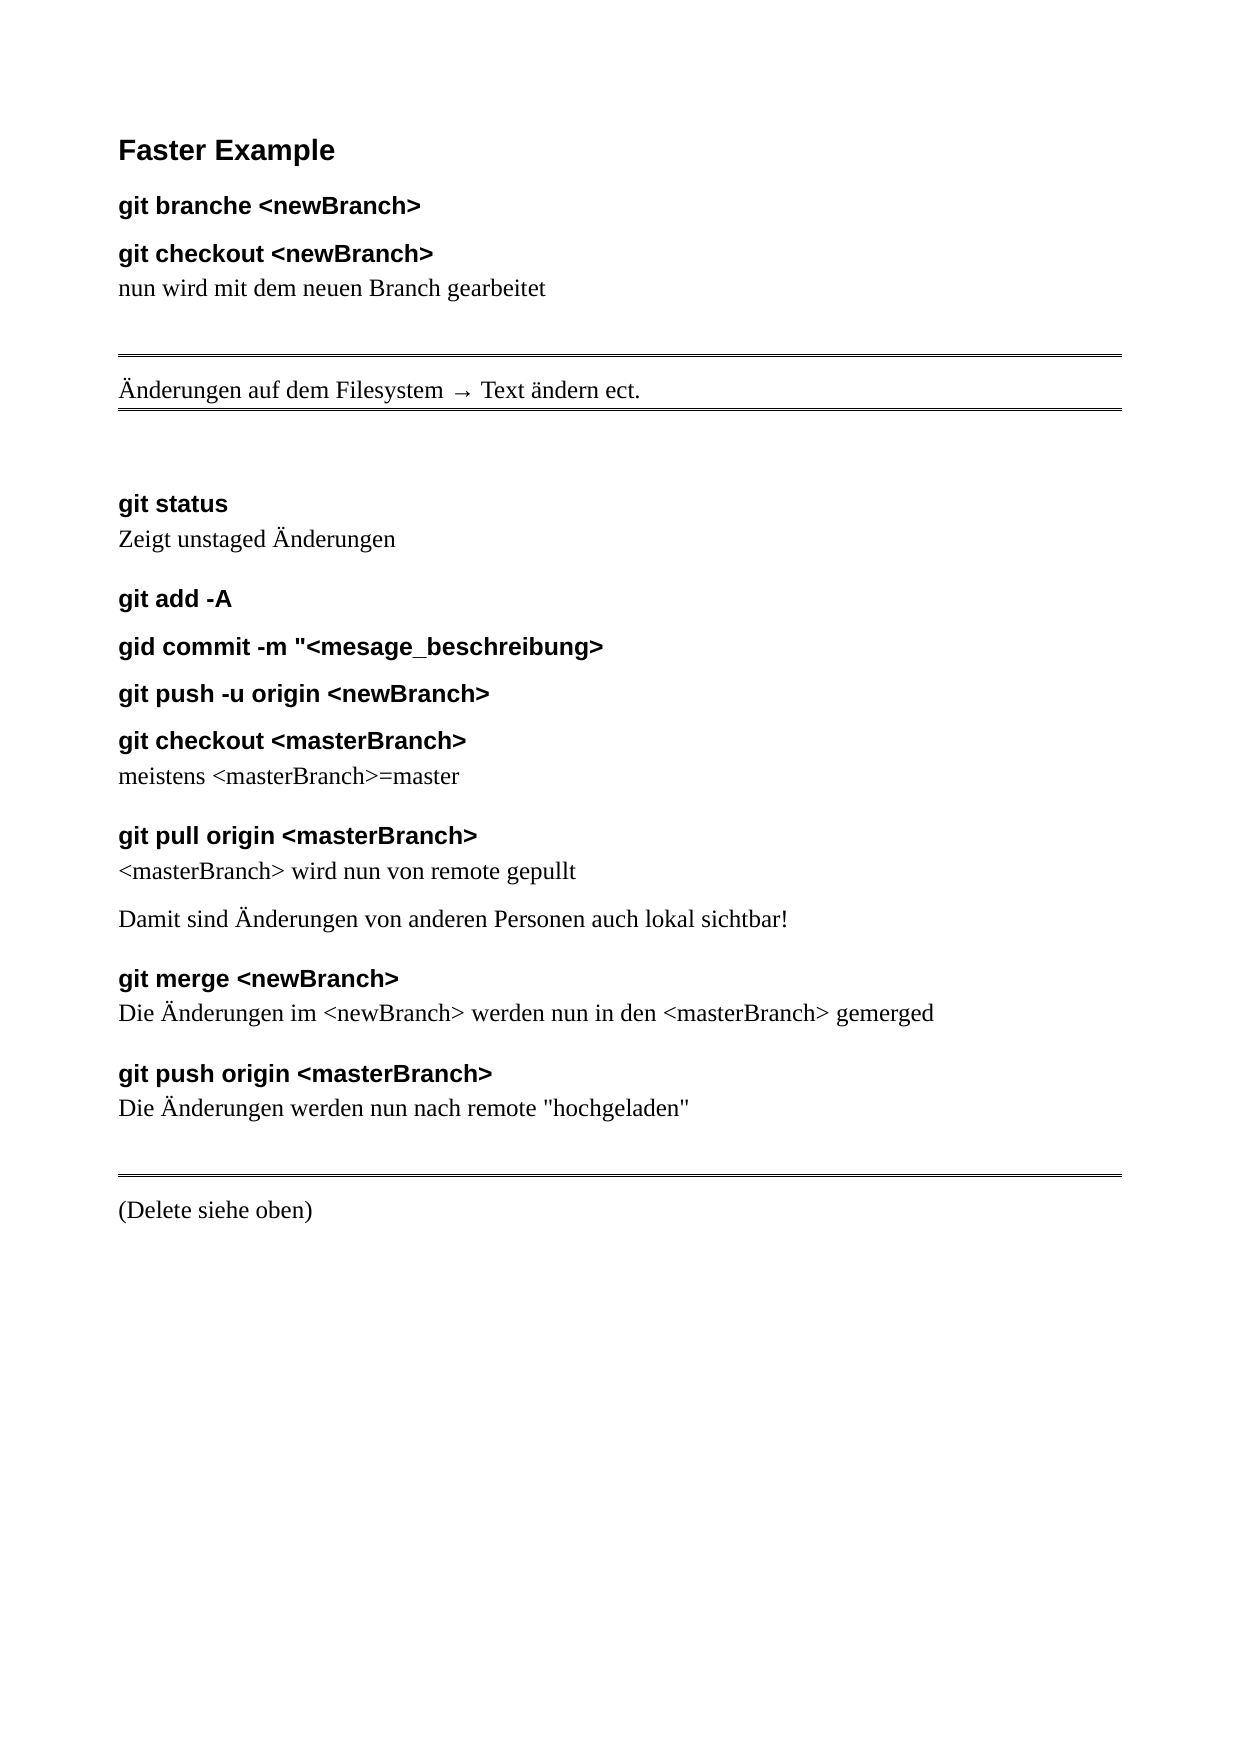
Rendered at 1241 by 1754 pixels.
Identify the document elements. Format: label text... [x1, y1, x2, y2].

text Änderungen auf dem Filesystem → Text ändern ect. [118, 375, 1122, 408]
text nun wird mit dem neuen Branch gearbeitet [118, 273, 1122, 302]
subtitle git branche <newBranch> [118, 191, 1122, 220]
text (Delete siehe oben) [118, 1195, 1122, 1224]
text meistens <masterBranch>=master [118, 761, 1122, 790]
subtitle Faster Example [118, 133, 1122, 166]
subtitle git pull origin <masterBranch> [118, 821, 1122, 850]
subtitle git merge <newBranch> [118, 964, 1122, 992]
subtitle git push -u origin <newBranch> [118, 679, 1122, 708]
subtitle git add -A [118, 584, 1122, 613]
text <masterBranch> wird nun von remote gepullt [118, 856, 1122, 885]
subtitle git checkout <masterBranch> [118, 726, 1122, 755]
subtitle git checkout <newBranch> [118, 239, 1122, 267]
text Zeigt unstaged Änderungen [118, 524, 1122, 553]
text Die Änderungen im <newBranch> werden nun in den <masterBranch> gemerged [118, 998, 1122, 1027]
subtitle git status [118, 489, 1122, 518]
text Damit sind Änderungen von anderen Personen auch lokal sichtbar! [118, 904, 1122, 932]
subtitle git push origin <masterBranch> [118, 1059, 1122, 1087]
text Die Änderungen werden nun nach remote "hochgeladen" [118, 1093, 1122, 1122]
subtitle gid commit -m "<mesage_beschreibung> [118, 632, 1122, 660]
